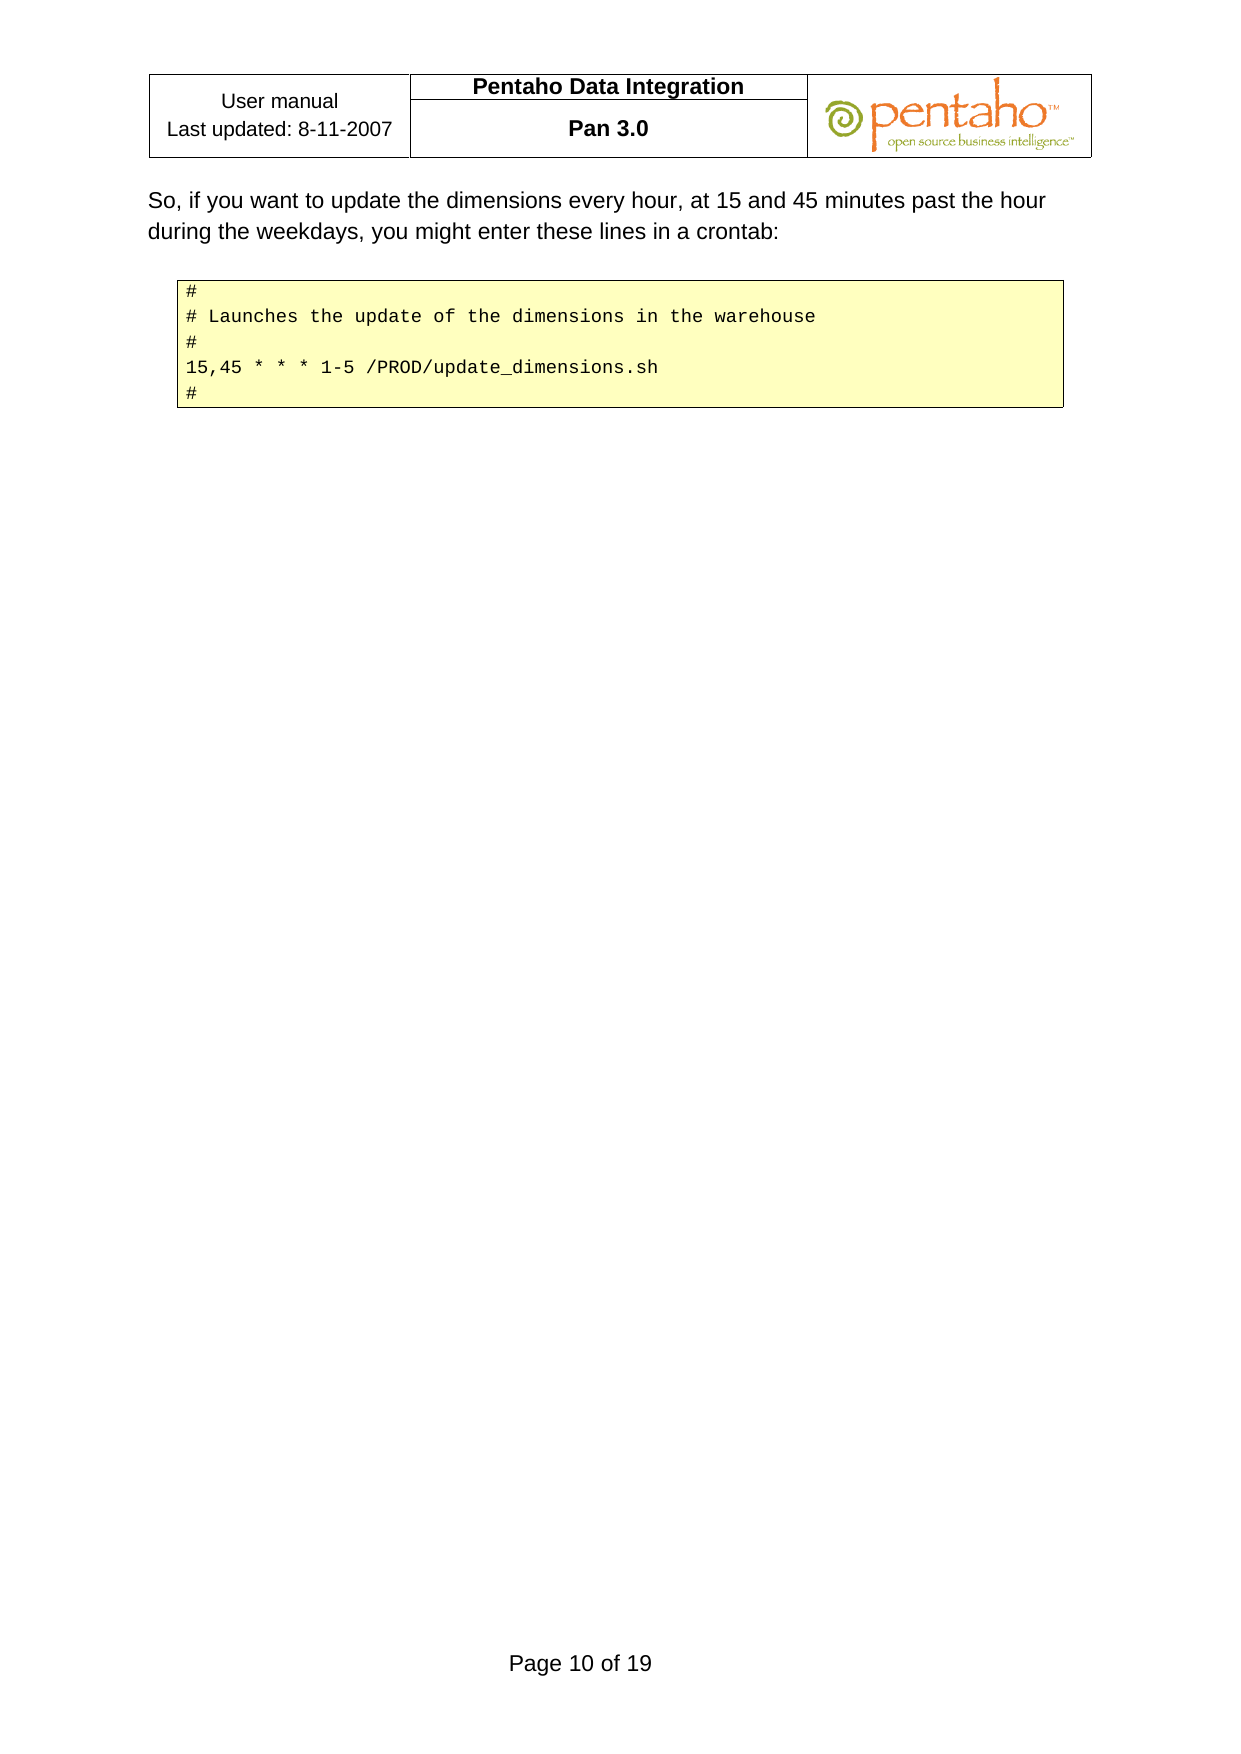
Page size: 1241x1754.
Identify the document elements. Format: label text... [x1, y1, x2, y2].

text # [178, 381, 1063, 407]
text So, if you want to update the dimensions every hour, at 15 and 45 minutes past the hour during the weekdays, you might enter these lines in a crontab: [148, 188, 1092, 244]
text 15,45 * * * 1-5 /PROD/update_dimensions.sh [178, 356, 1063, 379]
text # [178, 281, 1063, 303]
text # [178, 331, 1063, 354]
text # Launches the update of the dimensions in the warehouse [178, 305, 1063, 328]
